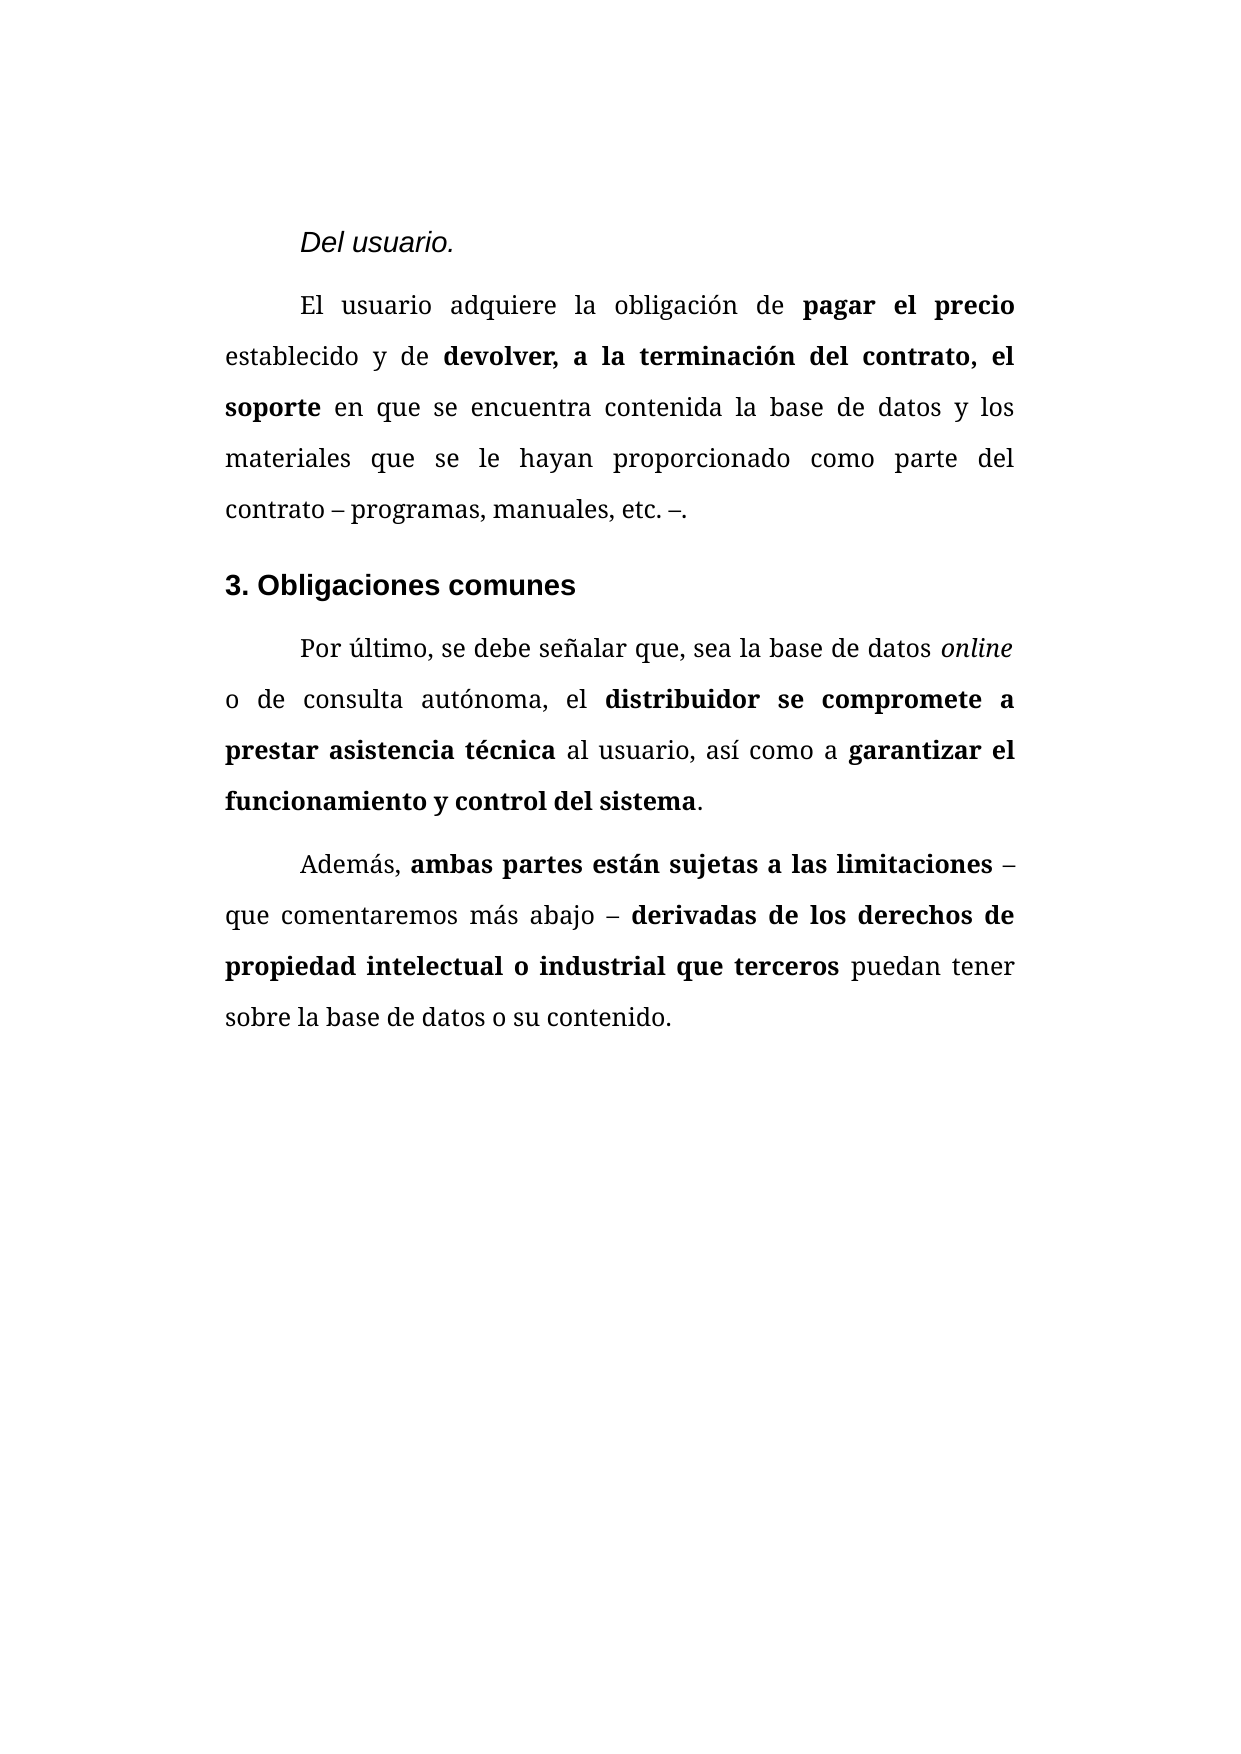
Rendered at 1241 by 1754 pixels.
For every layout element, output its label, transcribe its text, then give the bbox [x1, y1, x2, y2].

text Del usuario. [225, 225, 1015, 258]
text Por último, se debe señalar que, sea la base de datos online o de consulta autónoma, el distribuidor se compromete a prestar asistencia técnica al usuario, así como a garantizar el funcionamiento y control del sistema. [225, 630, 1015, 818]
text El usuario adquiere la obligación de pagar el precio establecido y de devolver, a la terminación del contrato, el soporte en que se encuentra contenida la base de datos y los materiales que se le hayan proporcionado como parte del contrato – programas, manuales, etc. –. [225, 288, 1015, 526]
text Además, ambas partes están sujetas a las limitaciones – que comentaremos más abajo – derivadas de los derechos de propiedad intelectual o industrial que terceros puedan tener sobre la base de datos o su contenido. [225, 847, 1015, 1034]
text 3. Obligaciones comunes [225, 568, 1015, 601]
